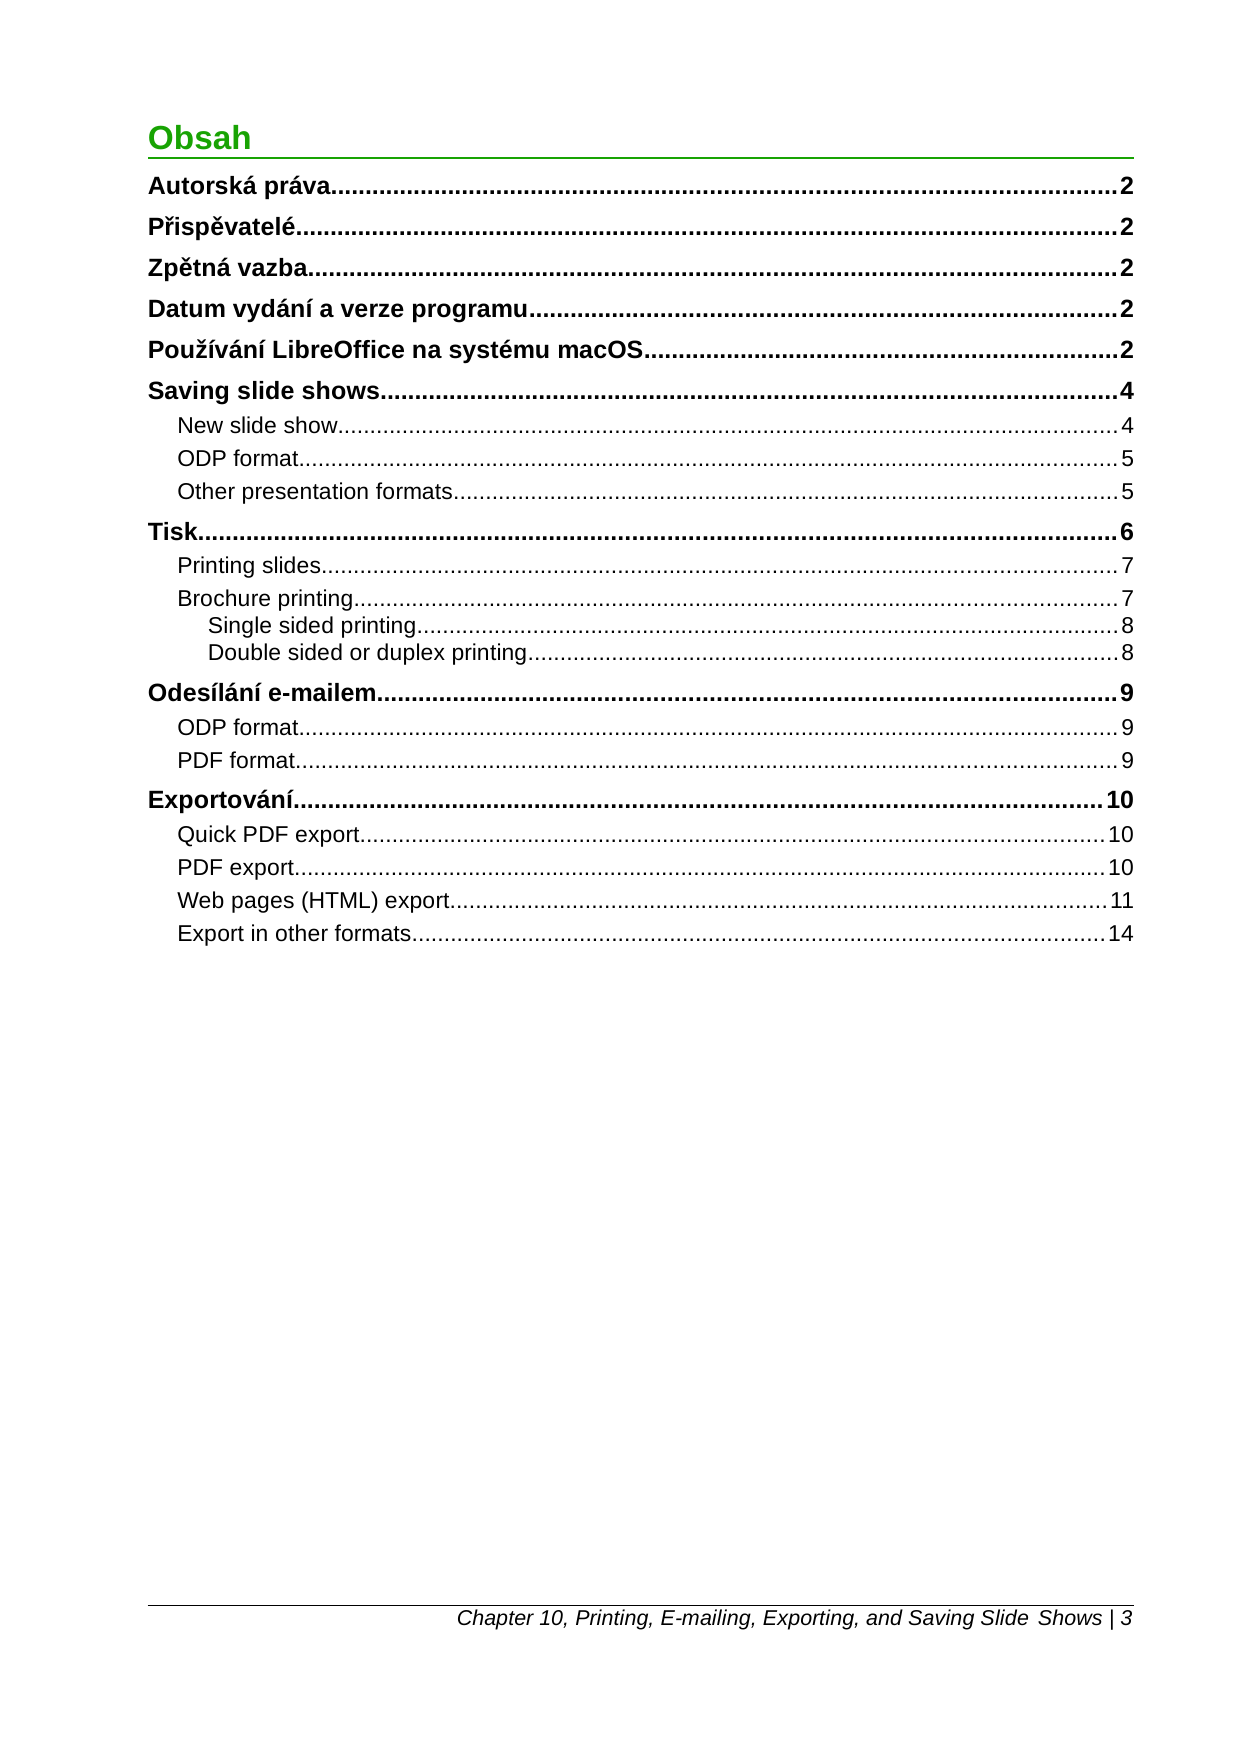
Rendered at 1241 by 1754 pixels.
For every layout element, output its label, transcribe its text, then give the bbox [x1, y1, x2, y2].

text Používání LibreOffice na systému macOS 2 [148, 335, 1134, 364]
text Single sided printing 8 [208, 612, 1134, 639]
text Other presentation formats 5 [177, 477, 1134, 504]
text Printing slides 7 [177, 551, 1134, 578]
text Odesílání e-mailem 9 [148, 678, 1134, 707]
text Tisk 6 [148, 516, 1134, 545]
text ODP format 9 [177, 713, 1134, 740]
text Zpětná vazba 2 [148, 253, 1134, 282]
text Datum vydání a verze programu 2 [148, 294, 1134, 323]
text New slide show 4 [177, 411, 1134, 438]
text Saving slide shows 4 [148, 376, 1134, 405]
subtitle Obsah [148, 118, 1134, 157]
text Export in other formats 14 [177, 919, 1134, 947]
text Exportování 10 [148, 785, 1134, 814]
text Double sided or duplex printing 8 [208, 639, 1134, 666]
text PDF format 9 [177, 746, 1134, 773]
text PDF export 10 [177, 853, 1134, 880]
text Web pages (HTML) export 11 [177, 886, 1134, 913]
text ODP format 5 [177, 444, 1134, 471]
text Autorská práva 2 [148, 171, 1134, 200]
text Quick PDF export 10 [177, 820, 1134, 847]
text Brochure printing 7 [177, 584, 1134, 612]
text Přispěvatelé 2 [148, 212, 1134, 241]
